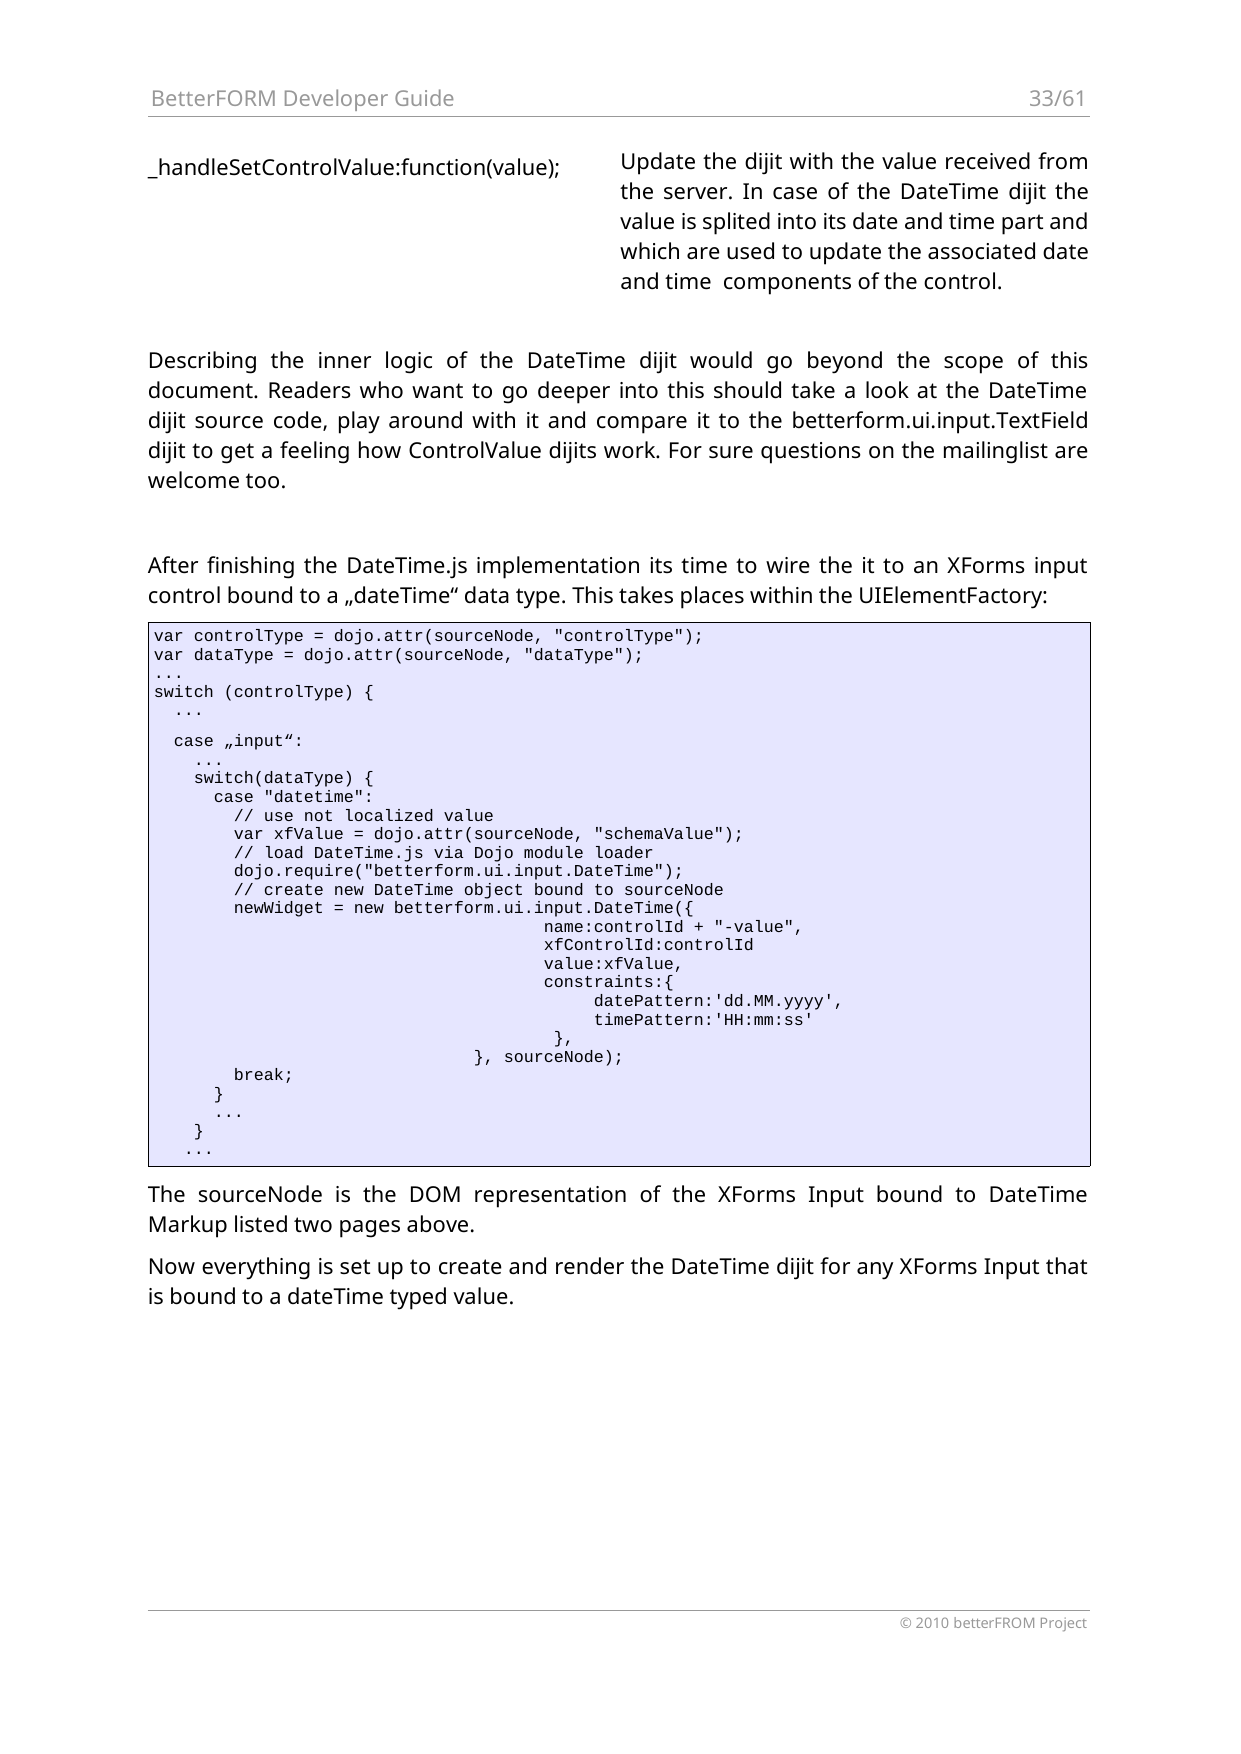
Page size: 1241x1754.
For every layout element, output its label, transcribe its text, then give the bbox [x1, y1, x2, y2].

text After finishing the DateTime.js implementation its time to wire the it to an XForms input control bound to a „dateTime“ data type. This takes places within the UIElementFactory: [148, 549, 1090, 609]
text case „input“: ... switch(dataType) { case "datetime": // use not localized value var xfValue = dojo.attr(sourceNode, "schemaValue"); // load DateTime.js via Dojo module loader dojo.require("betterform.ui.input.DateTime"); // create new DateTime object bound to sourceNode newWidget = new betterform.ui.input.DateTime({ name:controlId + "-value", xfControlId:controlId value:xfValue, constraints:{ datePattern:'dd.MM.yyyy', timePattern:'HH:mm:ss' }, }, sourceNode); break; } ... } ... [149, 727, 1090, 1166]
text var controlType = dojo.attr(sourceNode, "controlType"); var dataType = dojo.attr(sourceNode, "dataType"); ... switch (controlType) { ... [149, 623, 1090, 721]
table_cell Update the dijit with the value received from the server. In case of the DateTime dijit the value is splited into its date and time part and which are used to update the associated date and time components of the control. [620, 146, 1093, 296]
text Now everything is set up to create and render the DateTime dijit for any XForms Input that is bound to a dateTime typed value. [148, 1251, 1090, 1311]
text The sourceNode is the DOM representation of the XForms Input bound to DateTime Markup listed two pages above. [148, 1178, 1090, 1238]
text Describing the inner logic of the DateTime dijit would go beyond the scope of this document. Readers who want to go deeper into this should take a look at the DateTime dijit source code, play around with it and compare it to the betterform.ui.input.TextField dijit to get a feeling how ControlValue dijits work. For sure questions on the mailinglist are welcome too. [148, 344, 1090, 494]
table_cell _handleSetControlValue:function(value); [148, 146, 620, 296]
